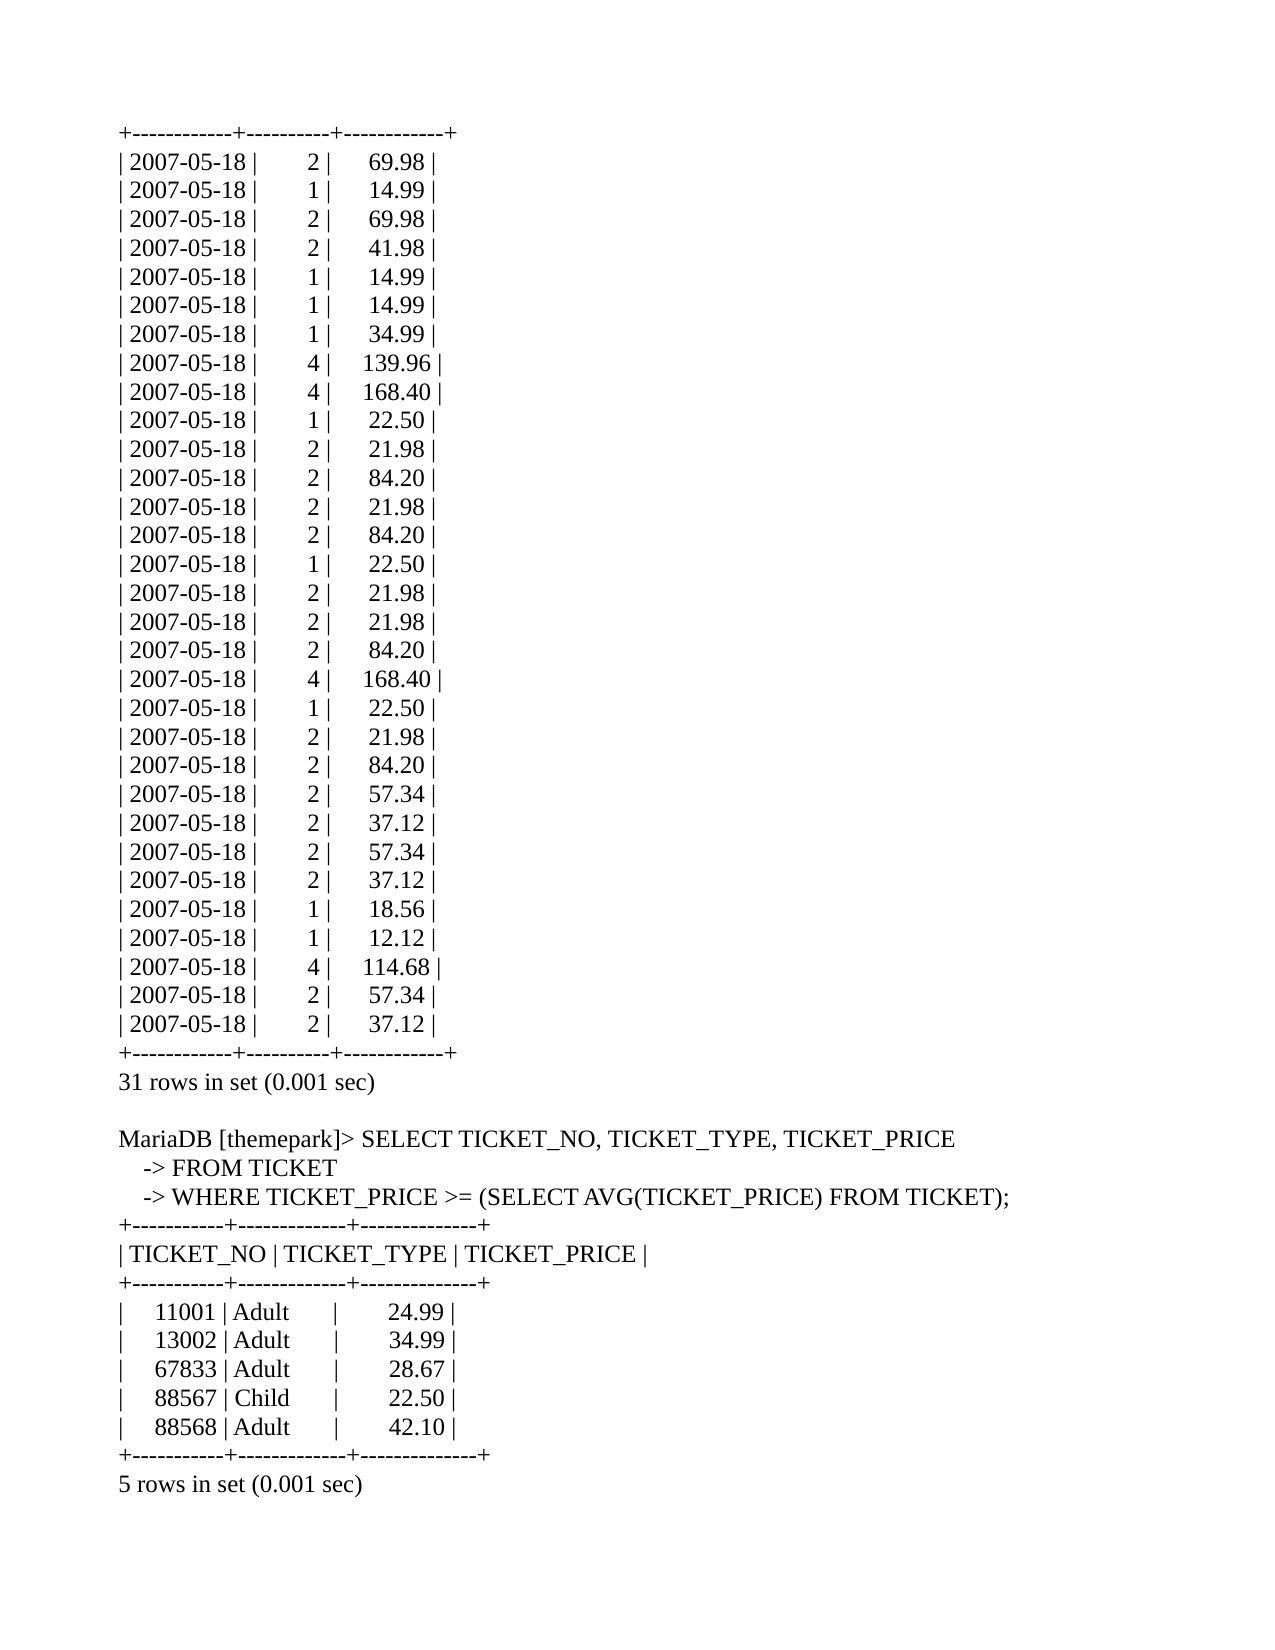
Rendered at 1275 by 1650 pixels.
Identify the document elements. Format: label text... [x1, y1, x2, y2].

text -> FROM TICKET [118, 1153, 1157, 1182]
text | 2007-05-18 | 2 | 21.98 | [118, 578, 1157, 607]
text | 2007-05-18 | 2 | 84.20 | [118, 636, 1157, 664]
text | 2007-05-18 | 4 | 114.68 | [118, 952, 1157, 981]
text | 2007-05-18 | 1 | 14.99 | [118, 262, 1157, 291]
text | 67833 | Adult | 28.67 | [118, 1354, 1157, 1383]
text | 2007-05-18 | 2 | 21.98 | [118, 434, 1157, 463]
text | 2007-05-18 | 2 | 57.34 | [118, 779, 1157, 808]
text | 2007-05-18 | 1 | 22.50 | [118, 406, 1157, 434]
text | 2007-05-18 | 2 | 84.20 | [118, 751, 1157, 779]
text | 2007-05-18 | 1 | 18.56 | [118, 894, 1157, 923]
text | 2007-05-18 | 2 | 21.98 | [118, 607, 1157, 636]
text | 2007-05-18 | 1 | 14.99 | [118, 291, 1157, 319]
text +-----------+-------------+--------------+ [118, 1211, 1157, 1239]
text | 2007-05-18 | 2 | 21.98 | [118, 492, 1157, 521]
text | 88568 | Adult | 42.10 | [118, 1412, 1157, 1441]
text | 2007-05-18 | 1 | 22.50 | [118, 549, 1157, 578]
text +------------+----------+------------+ [118, 1038, 1157, 1067]
text -> WHERE TICKET_PRICE >= (SELECT AVG(TICKET_PRICE) FROM TICKET); [118, 1182, 1157, 1211]
text +-----------+-------------+--------------+ [118, 1268, 1157, 1297]
text | 2007-05-18 | 2 | 41.98 | [118, 233, 1157, 262]
text | 2007-05-18 | 2 | 57.34 | [118, 837, 1157, 866]
text | 2007-05-18 | 2 | 57.34 | [118, 981, 1157, 1009]
text | 2007-05-18 | 4 | 168.40 | [118, 377, 1157, 406]
text | 2007-05-18 | 1 | 34.99 | [118, 319, 1157, 348]
text | 2007-05-18 | 2 | 69.98 | [118, 204, 1157, 233]
text | 88567 | Child | 22.50 | [118, 1383, 1157, 1412]
text | 2007-05-18 | 2 | 37.12 | [118, 808, 1157, 837]
text | 2007-05-18 | 2 | 37.12 | [118, 866, 1157, 894]
text | 13002 | Adult | 34.99 | [118, 1326, 1157, 1354]
text +------------+----------+------------+ [118, 118, 1157, 147]
text MariaDB [themepark]> SELECT TICKET_NO, TICKET_TYPE, TICKET_PRICE [118, 1124, 1157, 1153]
text 5 rows in set (0.001 sec) [118, 1469, 1157, 1498]
text | 2007-05-18 | 2 | 21.98 | [118, 722, 1157, 751]
text | 2007-05-18 | 1 | 22.50 | [118, 693, 1157, 722]
text 31 rows in set (0.001 sec) [118, 1067, 1157, 1096]
text | 2007-05-18 | 1 | 14.99 | [118, 176, 1157, 204]
text | 2007-05-18 | 4 | 139.96 | [118, 348, 1157, 377]
text | 2007-05-18 | 2 | 69.98 | [118, 147, 1157, 176]
text | 2007-05-18 | 4 | 168.40 | [118, 664, 1157, 693]
text | 2007-05-18 | 2 | 84.20 | [118, 463, 1157, 492]
text | 2007-05-18 | 1 | 12.12 | [118, 923, 1157, 952]
text | 11001 | Adult | 24.99 | [118, 1297, 1157, 1326]
text | TICKET_NO | TICKET_TYPE | TICKET_PRICE | [118, 1239, 1157, 1268]
text +-----------+-------------+--------------+ [118, 1441, 1157, 1469]
text | 2007-05-18 | 2 | 37.12 | [118, 1009, 1157, 1038]
text | 2007-05-18 | 2 | 84.20 | [118, 521, 1157, 549]
